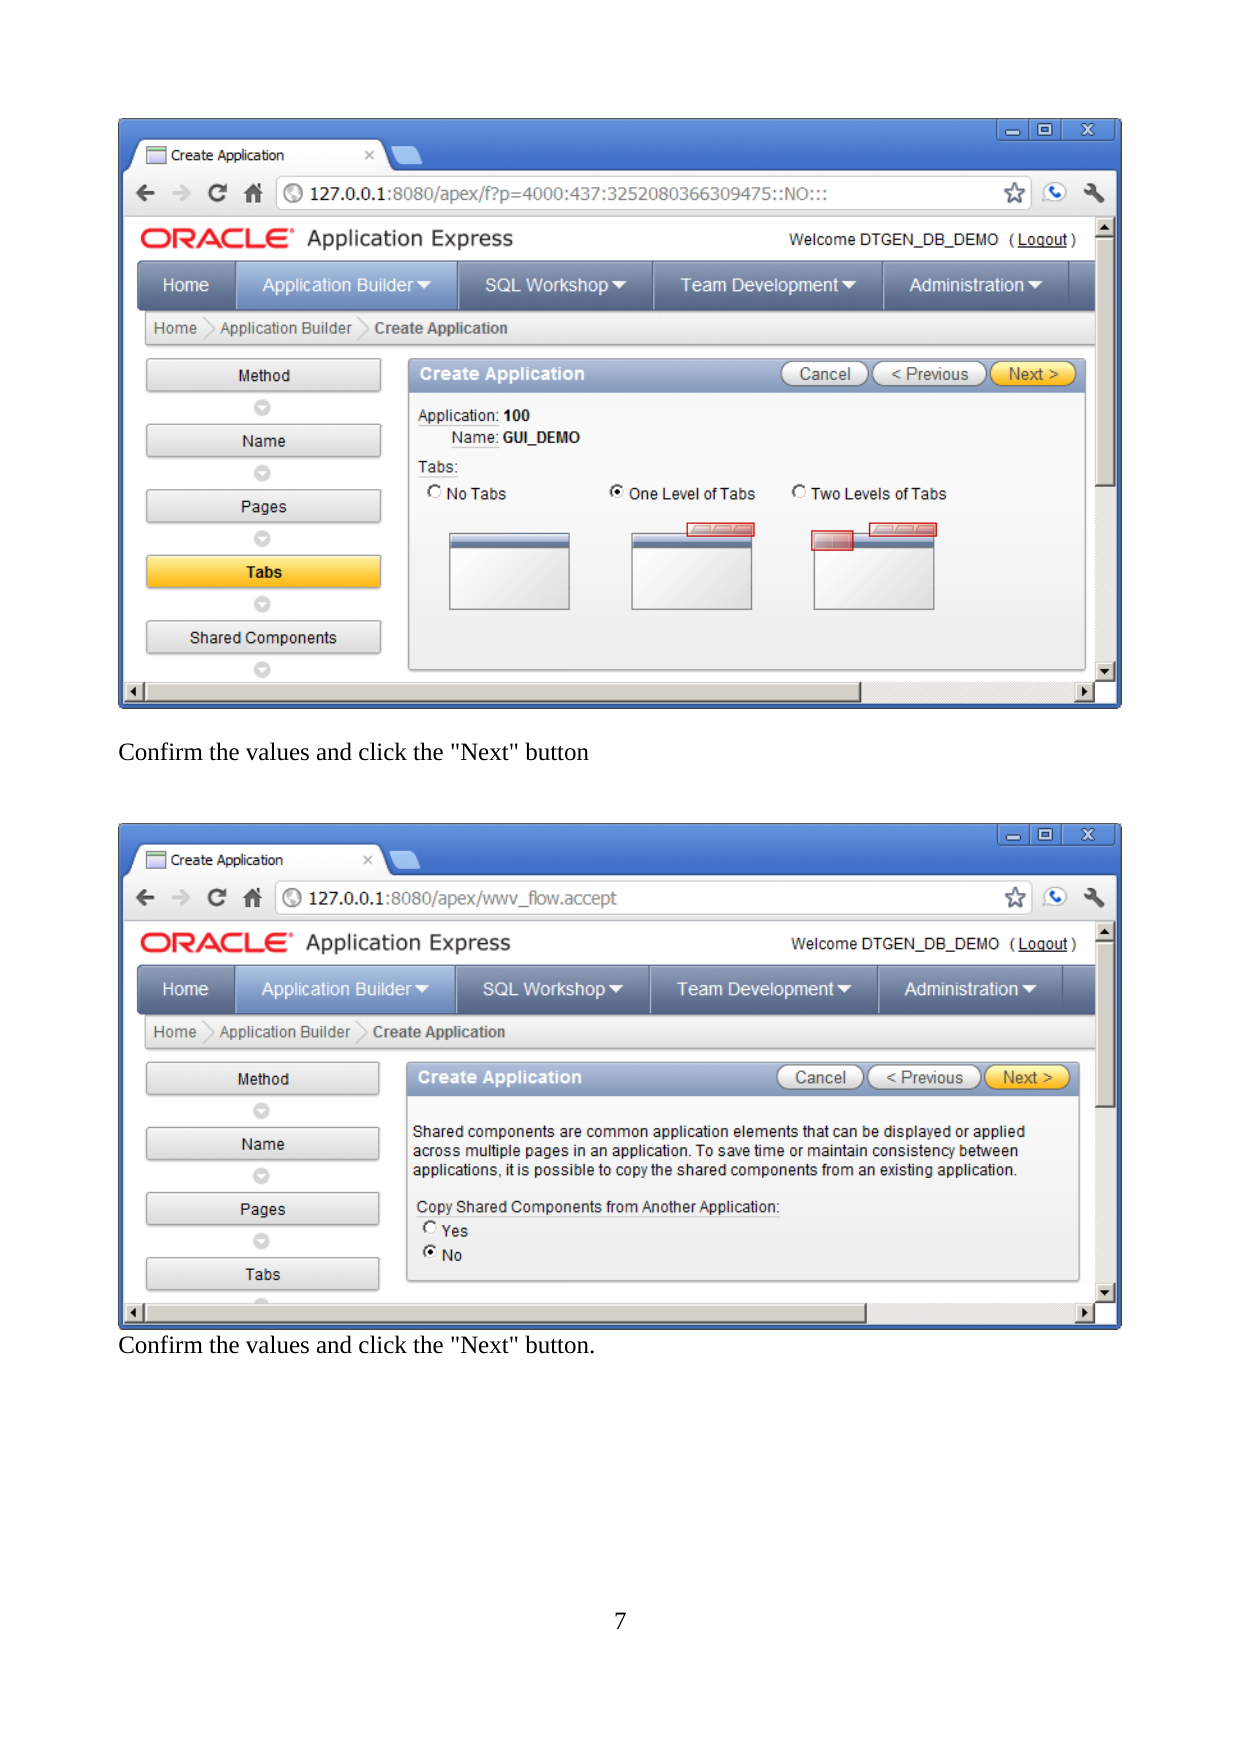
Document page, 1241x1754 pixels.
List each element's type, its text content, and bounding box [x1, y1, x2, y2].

text Confirm the values and click the "Next" button. [118, 1330, 1122, 1359]
picture [118, 823, 1122, 1330]
text Confirm the values and click the "Next" button [118, 737, 1122, 766]
picture [118, 118, 1122, 709]
